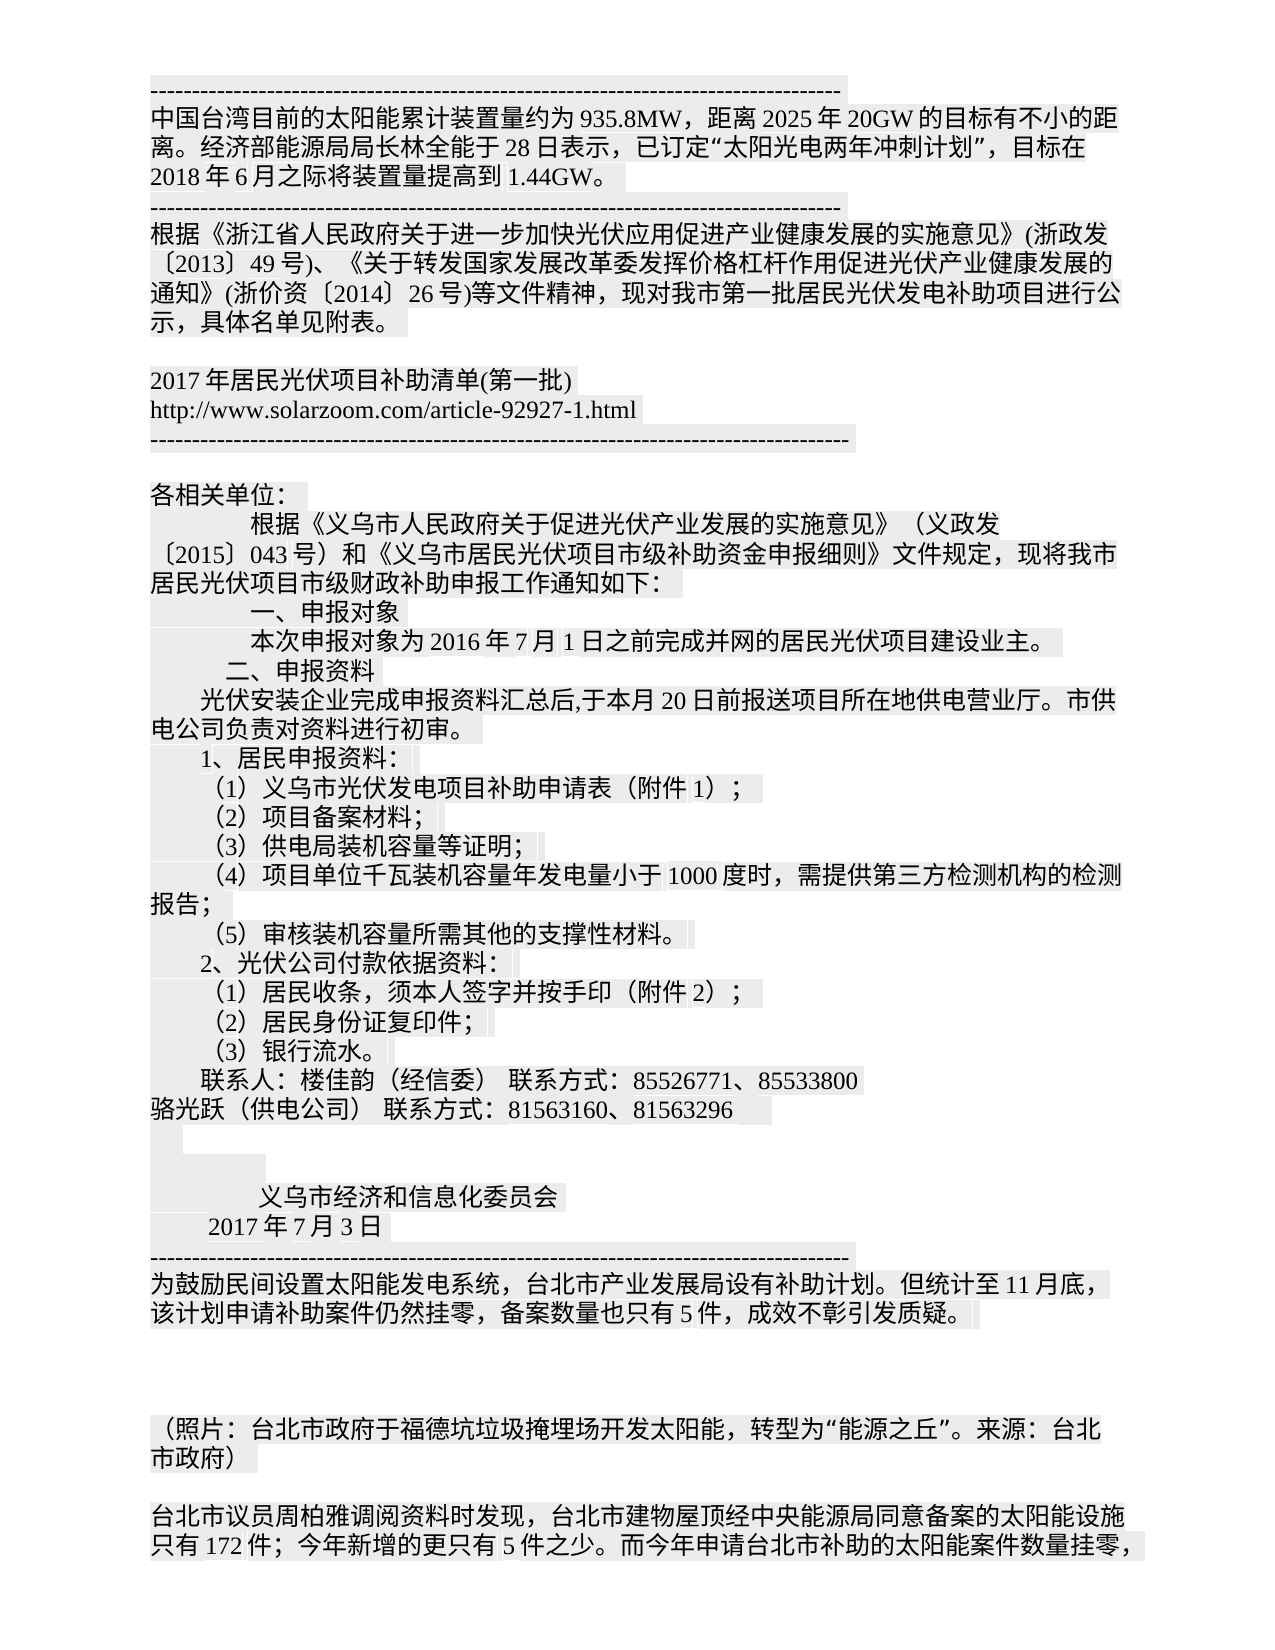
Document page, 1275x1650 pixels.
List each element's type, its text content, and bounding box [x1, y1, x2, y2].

text 今天看到個關於分散式太陽能發電的新聞，想到台灣吵得不可開交的2025無核計劃，不管哪個當政，效率太差了。 義烏光一個商貿城，太陽能裝機容量20MW，台灣全島900MW太陽能。 義烏已經開始發放今年第二批居民光伏项目补助，台灣幾年了，預算編了，錢到現在還沒花出去。 ----------------------------------------------------------------------------------- 8月29日，空中俯瞰义乌国际商贸城的屋顶光伏项目。 当日，浙江省义乌市国际商贸城20兆瓦屋顶分布式光伏发电项目正式完工，将在9月初通过验收后并网发电，实现了义乌小商品市场国际商贸城一至五区绿色光伏屋顶全覆盖。 该绿色节能环保项目建设于义乌市国际商贸城屋顶，总装机容量20兆瓦，项目运行期为25年，所发电量在供给商贸城自用之后，富余电量将上网并入国家电网。 ----------------------------------------------------------------------------------- 中国台湾目前的太阳能累计装置量约为935.8MW，距离2025年20GW的目标有不小的距离。经济部能源局局长林全能于28日表示，已订定“太阳光电两年冲刺计划”，目标在2018年6月之际将装置量提高到1.44GW。 ----------------------------------------------------------------------------------- 根据《浙江省人民政府关于进一步加快光伏应用促进产业健康发展的实施意见》(浙政发〔2013〕49号)、《关于转发国家发展改革委发挥价格杠杆作用促进光伏产业健康发展的通知》(浙价资〔2014〕26号)等文件精神，现对我市第一批居民光伏发电补助项目进行公示，具体名单见附表。 2017年居民光伏项目补助清单(第一批) http://www.solarzoom.com/article-92927-1.html ------------------------------------------------------------------------------------ 各相关单位： 根据《义乌市人民政府关于促进光伏产业发展的实施意见》（义政发〔2015〕043号）和《义乌市居民光伏项目市级补助资金申报细则》文件规定，现将我市居民光伏项目市级财政补助申报工作通知如下： 一、申报对象 本次申报对象为2016年7月1日之前完成并网的居民光伏项目建设业主。 二、申报资料 光伏安装企业完成申报资料汇总后,于本月20日前报送项目所在地供电营业厅。市供电公司负责对资料进行初审。 1、居民申报资料： （1）义乌市光伏发电项目补助申请表（附件1）； （2）项目备案材料； （3）供电局装机容量等证明； （4）项目单位千瓦装机容量年发电量小于1000度时，需提供第三方检测机构的检测报告； （5）审核装机容量所需其他的支撑性材料。 2、光伏公司付款依据资料： （1）居民收条，须本人签字并按手印（附件2）； （2）居民身份证复印件； （3）银行流水。 联系人：楼佳韵（经信委） 联系方式：85526771、85533800 骆光跃（供电公司） 联系方式：81563160、81563296 义乌市经济和信息化委员会 2017年7月3日 ------------------------------------------------------------------------------------ 为鼓励民间设置太阳能发电系统，台北市产业发展局设有补助计划。但统计至11月底，该计划申请补助案件仍然挂零，备案数量也只有5件，成效不彰引发质疑。 （照片：台北市政府于福德坑垃圾掩埋场开发太阳能，转型为“能源之丘”。来源：台北市政府） 台北市议员周柏雅调阅资料时发现，台北市建物屋顶经中央能源局同意备案的太阳能设施只有172件；今年新增的更只有5件之少。而今年申请台北市补助的太阳能案件数量挂零，补助执行率相当于0%，质疑北市府态度不够积极。 比对过去状况，2011年台北市民间装置太阳能件数有30件，2012年10件，2013年13件，2014年18件，都比今年的5件来得更多。若与台南市相比，台南市从2011年起每年至少编列1,000万新台币补助，今年更编列了3,000补助金，且到11月底的申请额度已超过2,900万元。 周柏雅表示，台北市以集合式住宅为主，要在住宅屋顶设置太阳能板，必须取得大楼所有权人同意书，相当麻烦。目前此类系统补助比例最高为35%，议员建议改成全额补助、免费安装，以鼓励民众响应。 台北市产发局对此表示，要在台北市住宅大厦推动屋顶型太阳能确实会遇到产权复杂等困难，但台北市的补助比例已是全台最高，会再行研议是否再行提高。市府明年仍会编列350万新台币的预算，主动与民间团队洽谈，以增加其意愿。 产发局也指出，台北市府仍然积极推动公有建物装置太阳能发电设备，上周就与大同公司完成了新专案的签约。目前台北市太阳能板的发电量仅占所有再生能源的发电量3%左右。 台北市因日照时数较短，2011至2014年的每kW系统每日平均发电度数只有2.61度，装置太阳能的诱因较低。经济部能源局仍持续针对北部地区的太阳能系统推出额外趸购加成，2017年的加成比例15%比2016年的12.5%更高，希望能鼓励更多民众装设太阳能。 原标题:北市2016年太阳能补助，至今执行率0% [150, 75, 1125, 1561]
